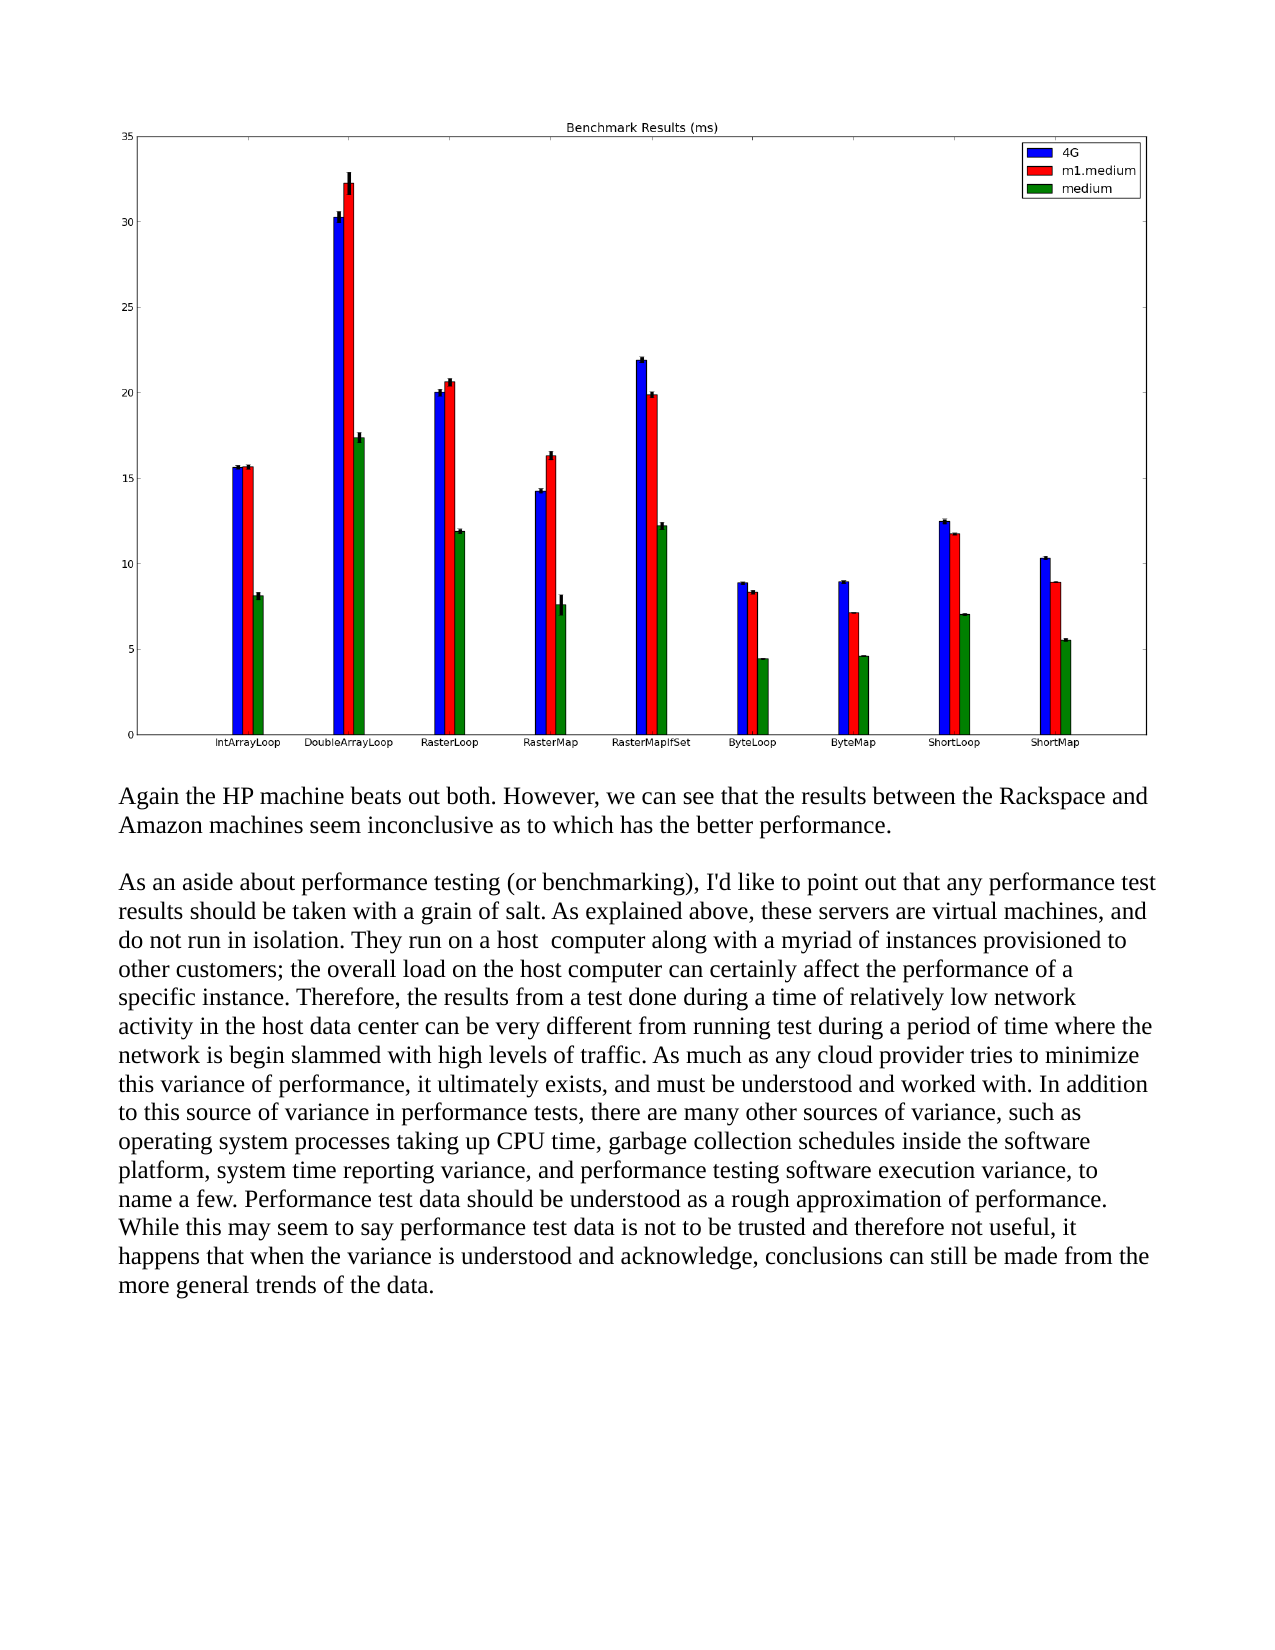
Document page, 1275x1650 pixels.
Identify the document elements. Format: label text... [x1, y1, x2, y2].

text As an aside about performance testing (or benchmarking), I'd like to point out that any performance test results should be taken with a grain of salt. As explained above, these servers are virtual machines, and do not run in isolation. They run on a host computer along with a myriad of instances provisioned to other customers; the overall load on the host computer can certainly affect the performance of a specific instance. Therefore, the results from a test done during a time of relatively low network activity in the host data center can be very different from running test during a period of time where the network is begin slammed with high levels of traffic. As much as any cloud provider tries to minimize this variance of performance, it ultimately exists, and must be understood and worked with. In addition to this source of variance in performance tests, there are many other sources of variance, such as operating system processes taking up CPU time, garbage collection schedules inside the software platform, system time reporting variance, and performance testing software execution variance, to name a few. Performance test data should be understood as a rough approximation of performance. While this may seem to say performance test data is not to be trusted and therefore not useful, it happens that when the variance is understood and acknowledge, conclusions can still be made from the more general trends of the data. [118, 867, 1157, 1299]
picture [118, 118, 1157, 753]
text Again the HP machine beats out both. However, we can see that the results between the Rackspace and Amazon machines seem inconclusive as to which has the better performance. [118, 781, 1157, 839]
